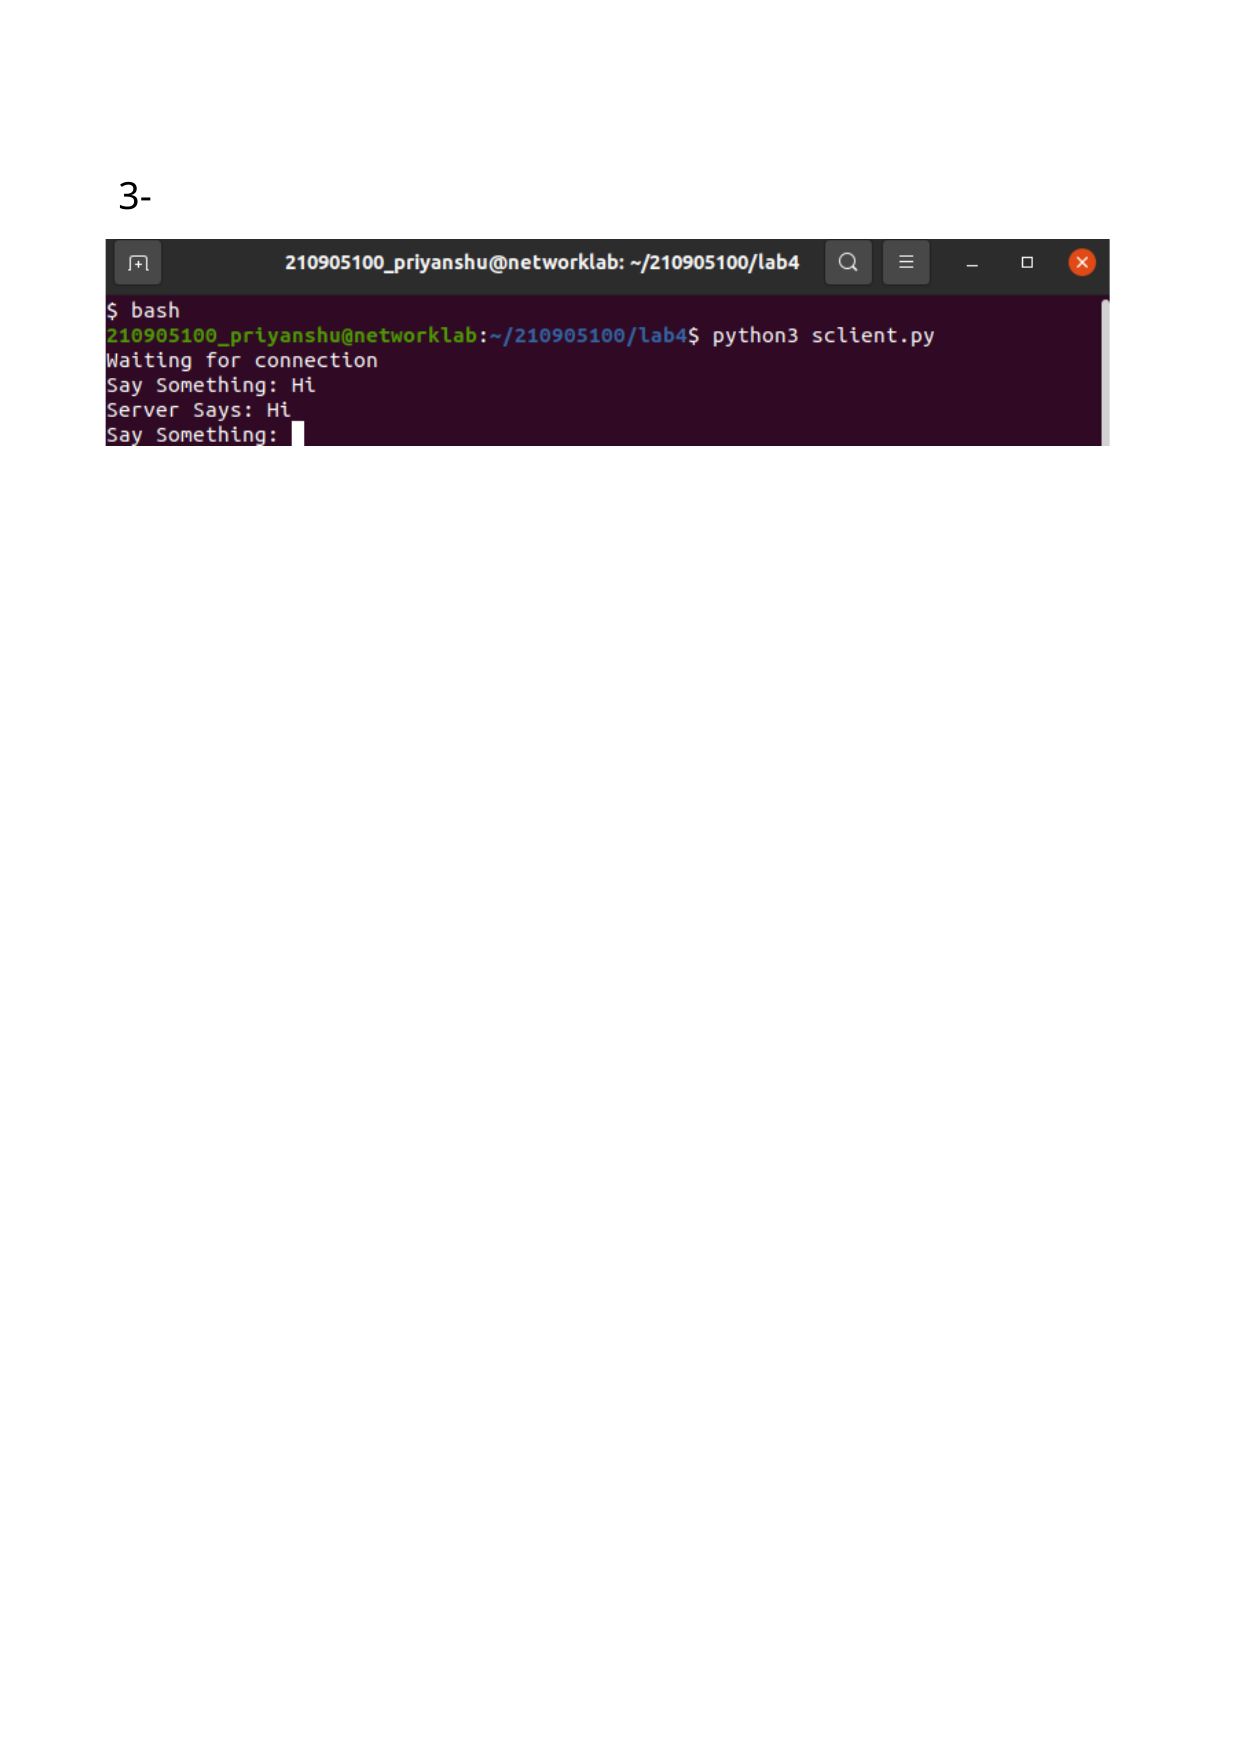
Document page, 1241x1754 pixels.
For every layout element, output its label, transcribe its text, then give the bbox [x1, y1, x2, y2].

text 3- [118, 169, 1122, 220]
picture [105, 239, 1110, 446]
